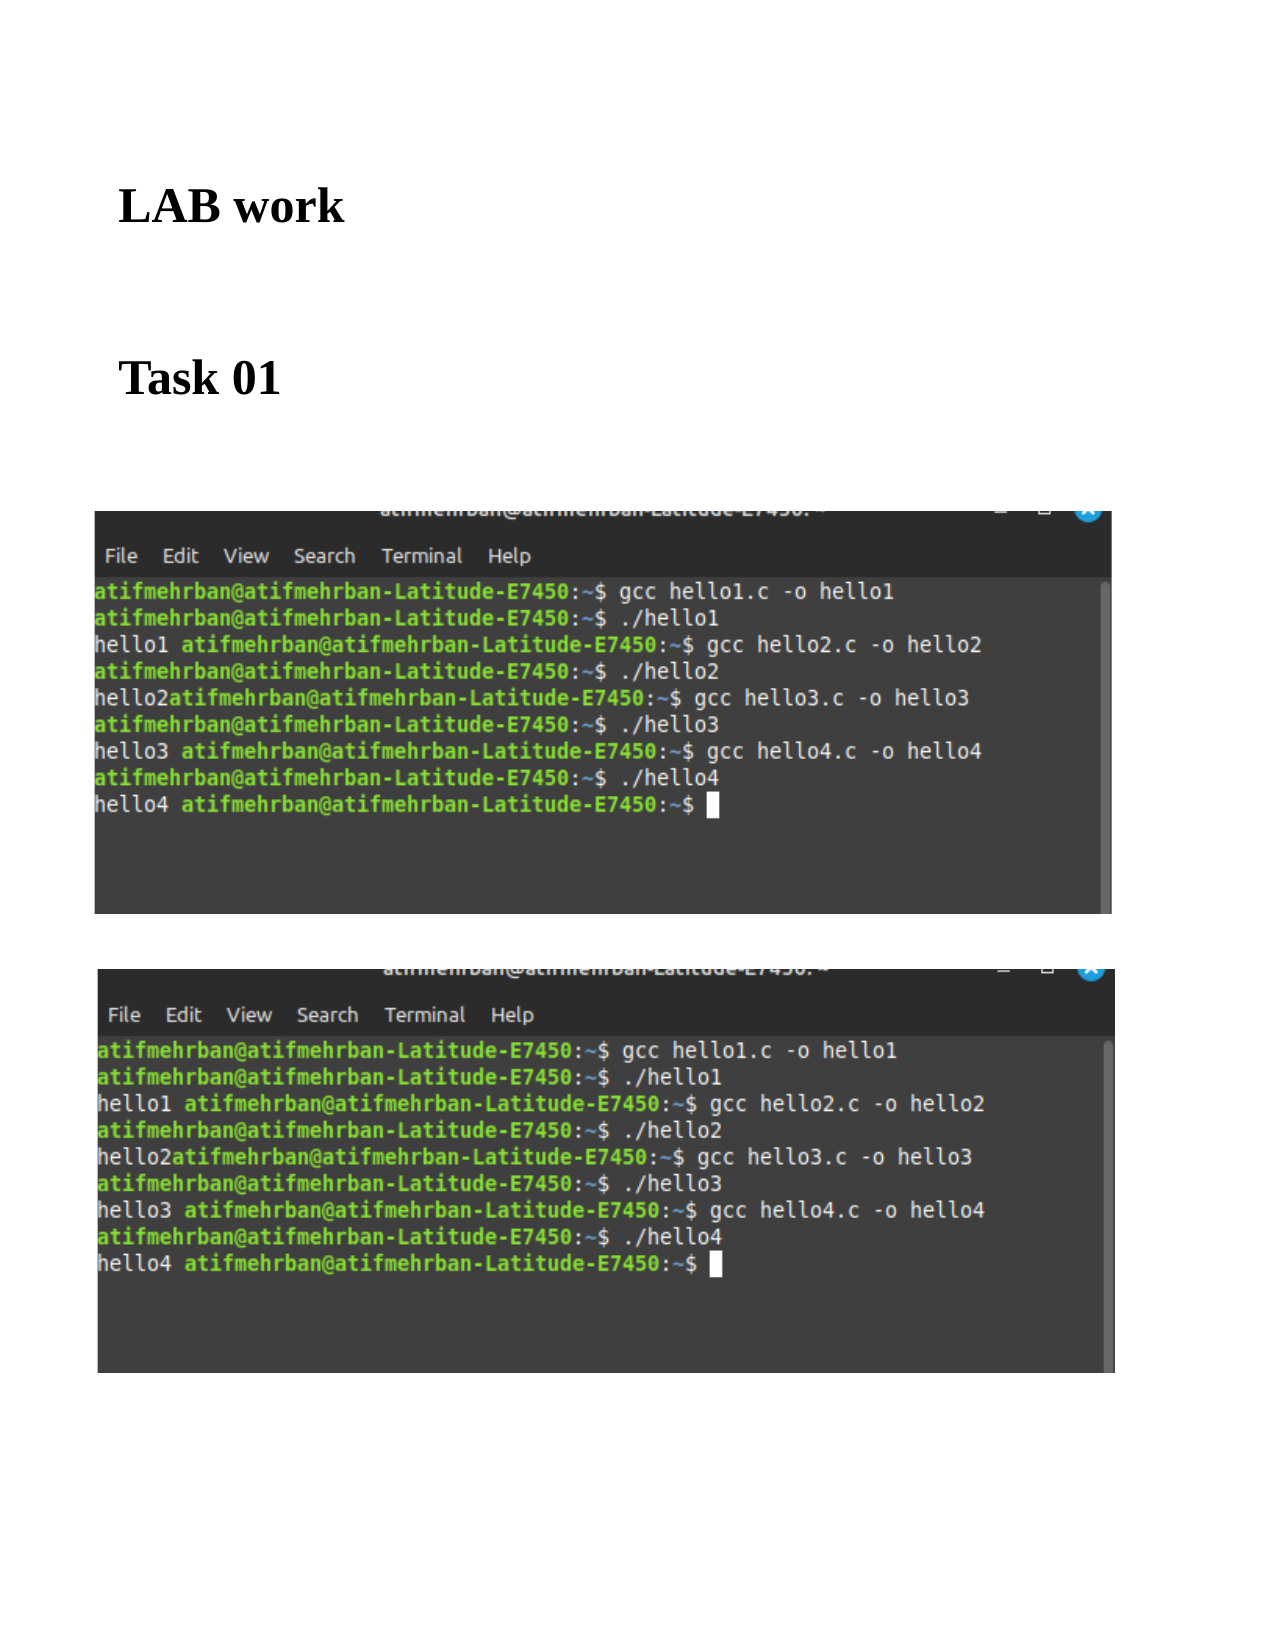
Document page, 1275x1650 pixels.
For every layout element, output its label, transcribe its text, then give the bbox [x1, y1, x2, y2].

text Task 01 [118, 348, 1157, 406]
picture [94, 511, 1112, 914]
picture [97, 969, 1115, 1373]
text LAB work [118, 176, 1157, 233]
